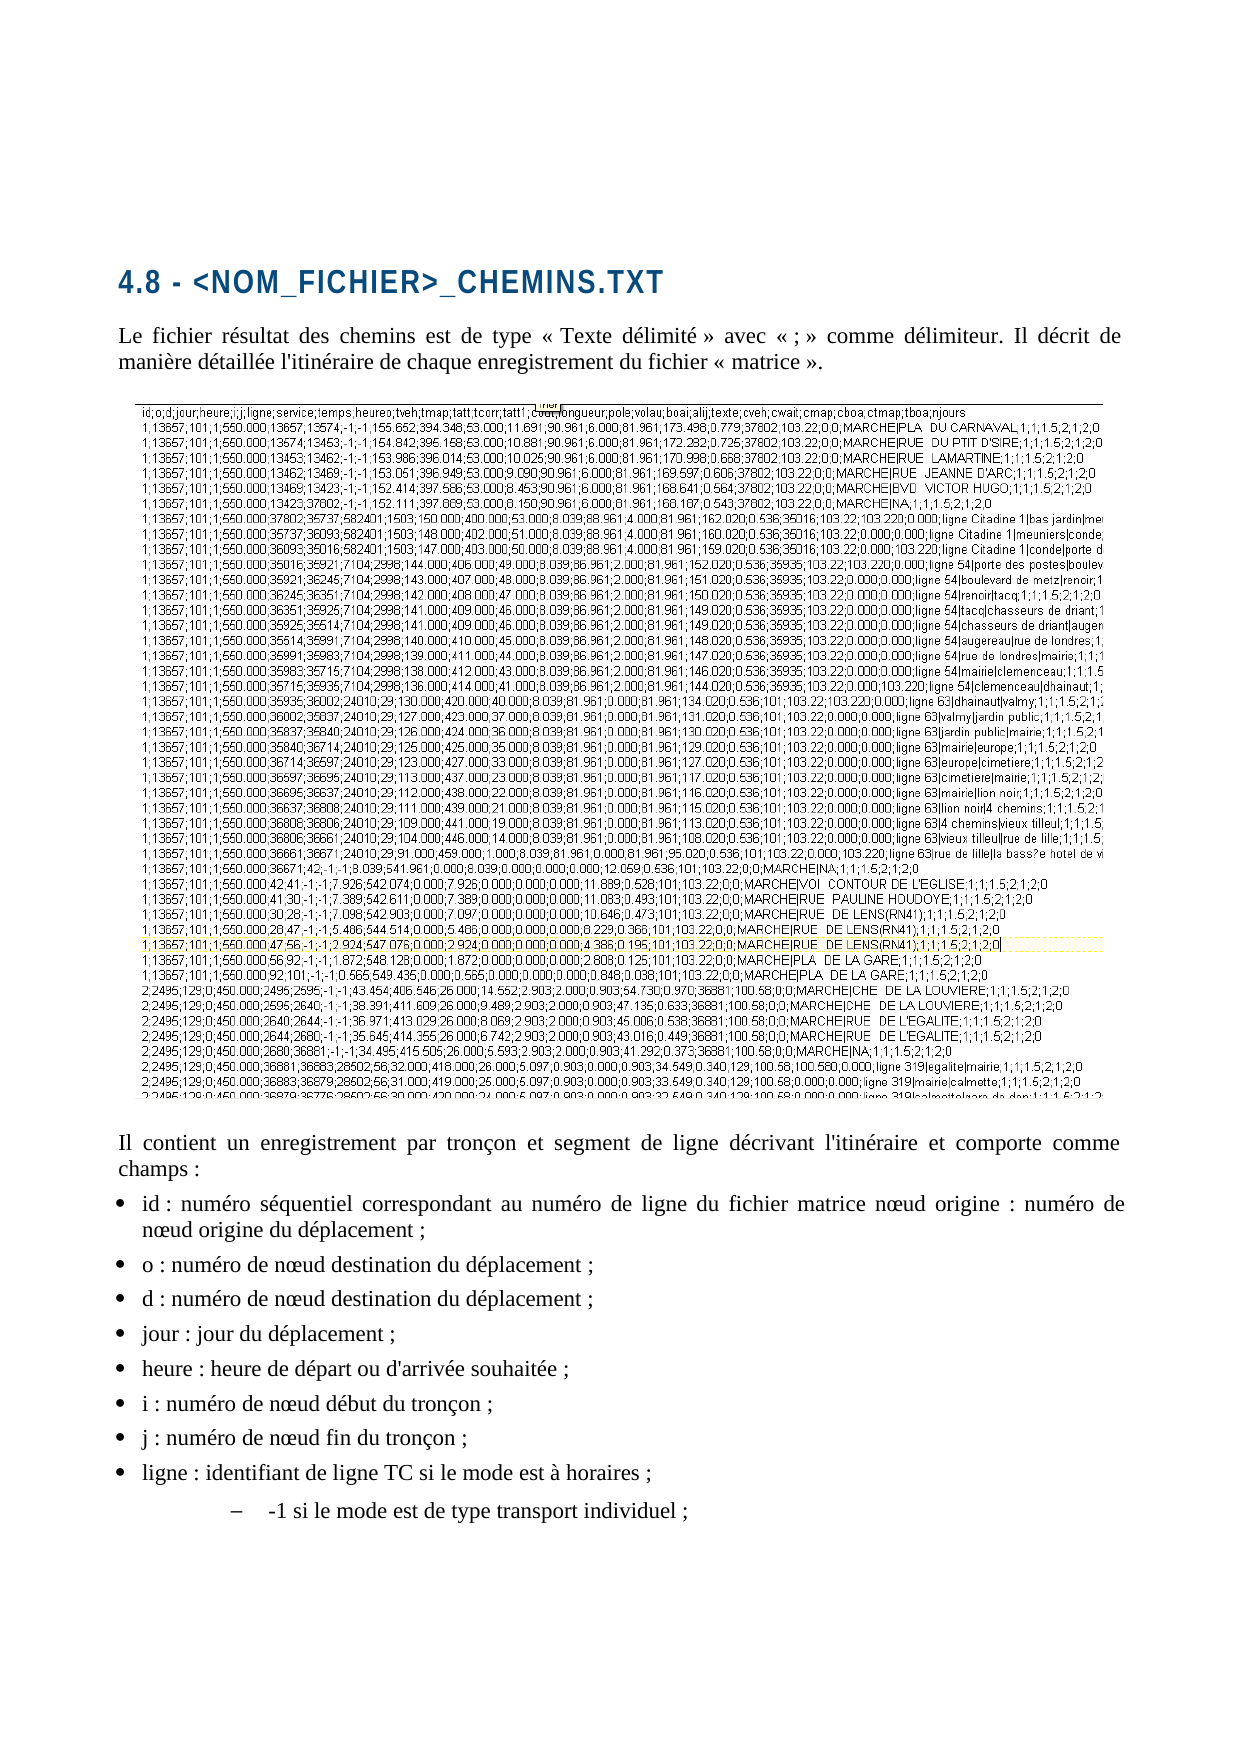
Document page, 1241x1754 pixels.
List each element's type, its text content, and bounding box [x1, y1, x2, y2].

text Le fichier résultat des chemins est de type « Texte délimité » avec « ; » comme délimiteur. Il décrit de manière détaillée l'itinéraire de chaque enregistrement du fichier « matrice ». [118, 322, 1122, 374]
list ligne : identifiant de ligne TC si le mode est à horaires ; [116, 1459, 1127, 1485]
text Il contient un enregistrement par tronçon et segment de ligne décrivant l'itinéraire et comporte comme champs : [118, 1129, 1122, 1181]
subtitle <NOM_FICHIER>_CHEMINS.TXT [118, 263, 1122, 301]
picture [134, 404, 1104, 1099]
list d : numéro de nœud destination du déplacement ; [116, 1286, 1127, 1312]
list -1 si le mode est de type transport individuel ; [231, 1494, 1122, 1525]
list jour : jour du déplacement ; [116, 1320, 1127, 1347]
list i : numéro de nœud début du tronçon ; [116, 1389, 1127, 1416]
list id : numéro séquentiel correspondant au numéro de ligne du fichier matrice nœud origine : numéro de nœud origine du déplacement ; [116, 1190, 1127, 1242]
list j : numéro de nœud fin du tronçon ; [116, 1424, 1127, 1451]
list o : numéro de nœud destination du déplacement ; [116, 1251, 1127, 1277]
list heure : heure de départ ou d'arrivée souhaitée ; [116, 1355, 1127, 1381]
